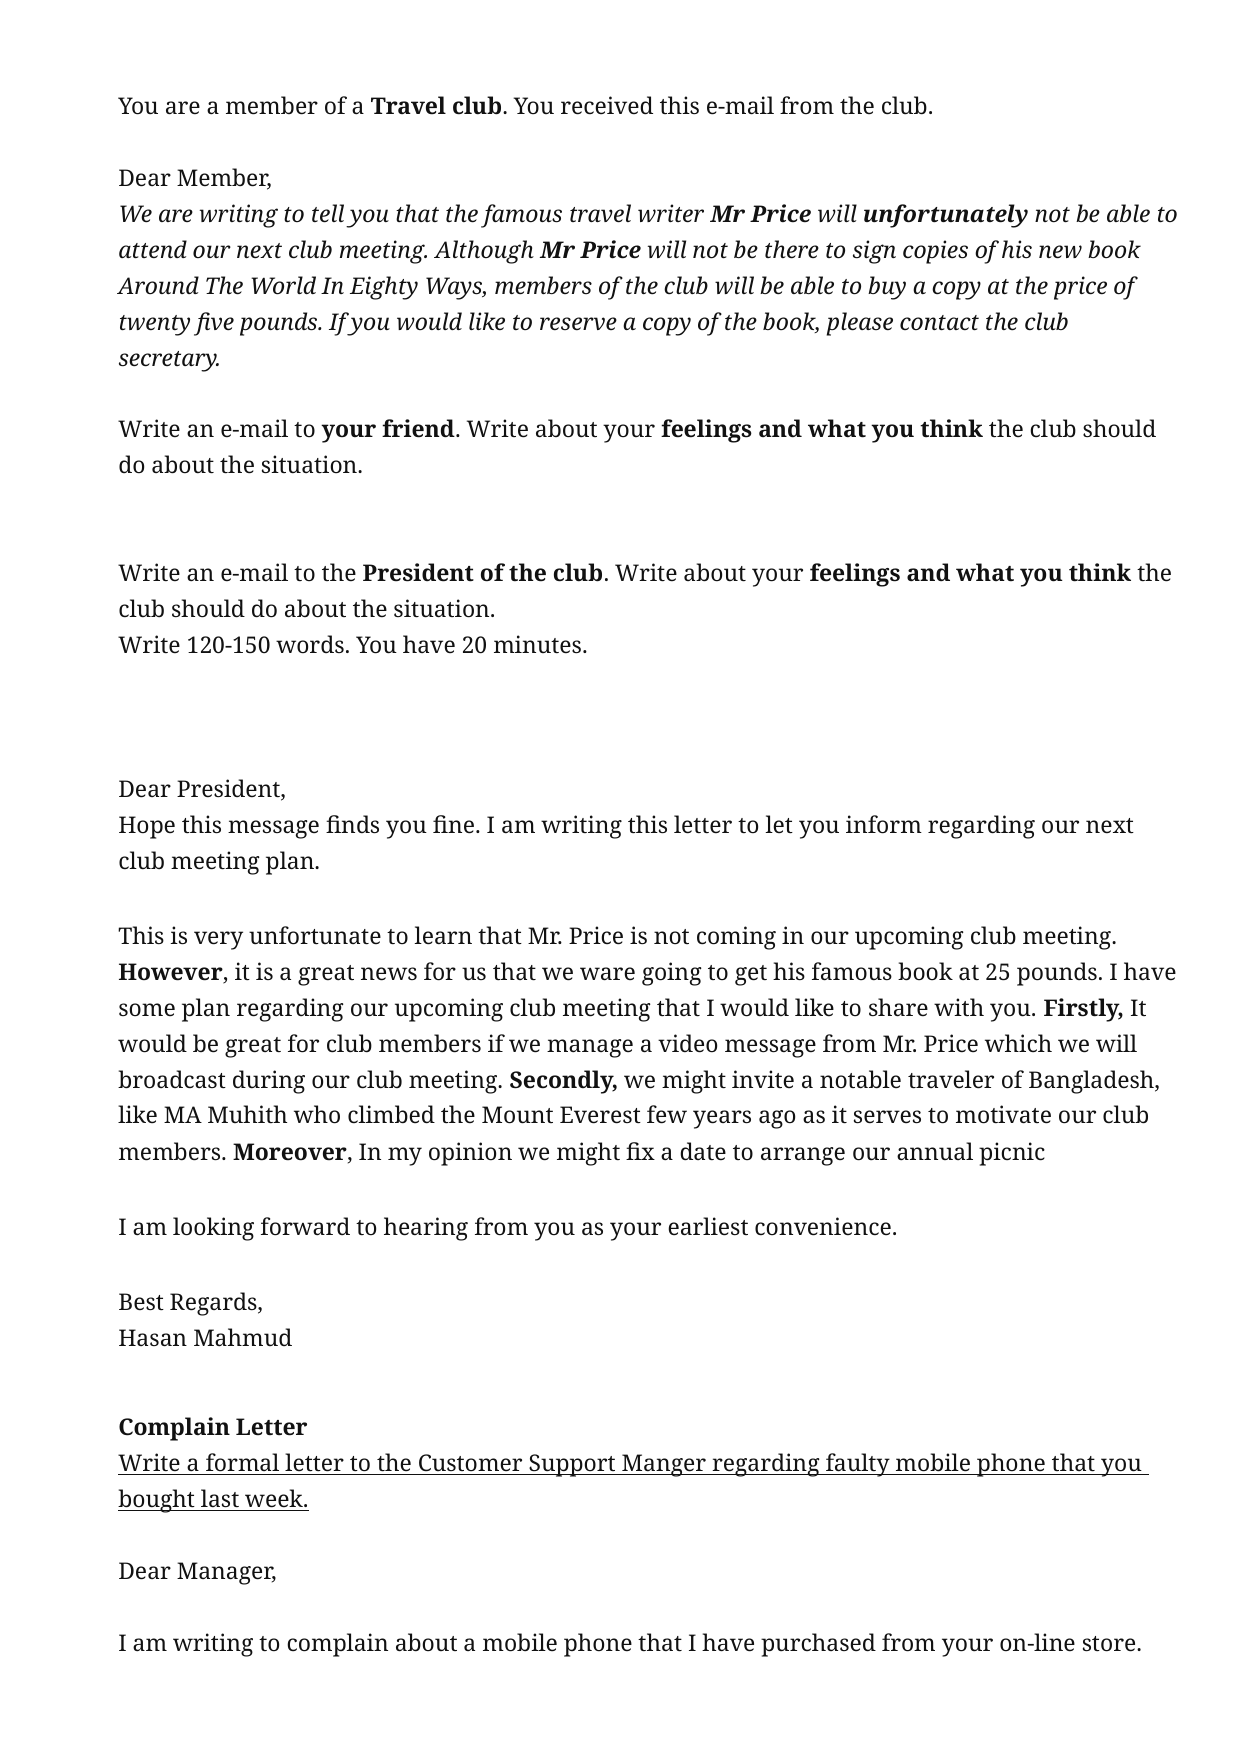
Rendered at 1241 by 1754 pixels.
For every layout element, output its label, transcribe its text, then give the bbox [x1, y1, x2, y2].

text I am writing to complain about a mobile phone that I have purchased from your on-line store. [118, 1627, 1181, 1658]
text Dear Manager, [118, 1555, 1181, 1586]
text Dear President, [118, 773, 1181, 804]
text Write an e-mail to the President of the club. Write about your feelings and what you think the club should do about the situation. [118, 557, 1181, 624]
text Best Regards, [118, 1286, 1181, 1317]
text You are a member of a Travel club. You received this e-mail from the club. [118, 90, 1181, 121]
text Write 120-150 words. You have 20 minutes. [118, 629, 1181, 660]
text Write an e-mail to your friend. Write about your feelings and what you think the club should do about the situation. [118, 413, 1181, 481]
text Write a formal letter to the Customer Support Manger regarding faulty mobile phone that you bought last week. [118, 1447, 1181, 1514]
text Dear Member, [118, 162, 1181, 193]
text We are writing to tell you that the famous travel writer Mr Price will unfortunately not be able to attend our next club meeting. Although Mr Price will not be there to sign copies of his new book Around The World In Eighty Ways, members of the club will be able to buy a copy at the price of twenty five pounds. If you would like to reserve a copy of the book, please contact the club secretary. [118, 198, 1181, 373]
text Hasan Mahmud [118, 1322, 1181, 1353]
text I am looking forward to hearing from you as your earliest convenience. [118, 1211, 1181, 1242]
text This is very unfortunate to learn that Mr. Price is not coming in our upcoming club meeting. However, it is a great news for us that we ware going to get his famous book at 25 pounds. I have some plan regarding our upcoming club meeting that I would like to share with you. Firstly, It would be great for club members if we manage a video message from Mr. Price which we will broadcast during our club meeting. Secondly, we might invite a notable traveler of Bangladesh, like MA Muhith who climbed the Mount Everest few years ago as it serves to motivate our club members. Moreover, In my opinion we might fix a date to arrange our annual picnic [118, 920, 1181, 1167]
text Complain Letter [118, 1411, 1181, 1442]
text Hope this message finds you fine. I am writing this letter to let you inform regarding our next club meeting plan. [118, 809, 1181, 876]
